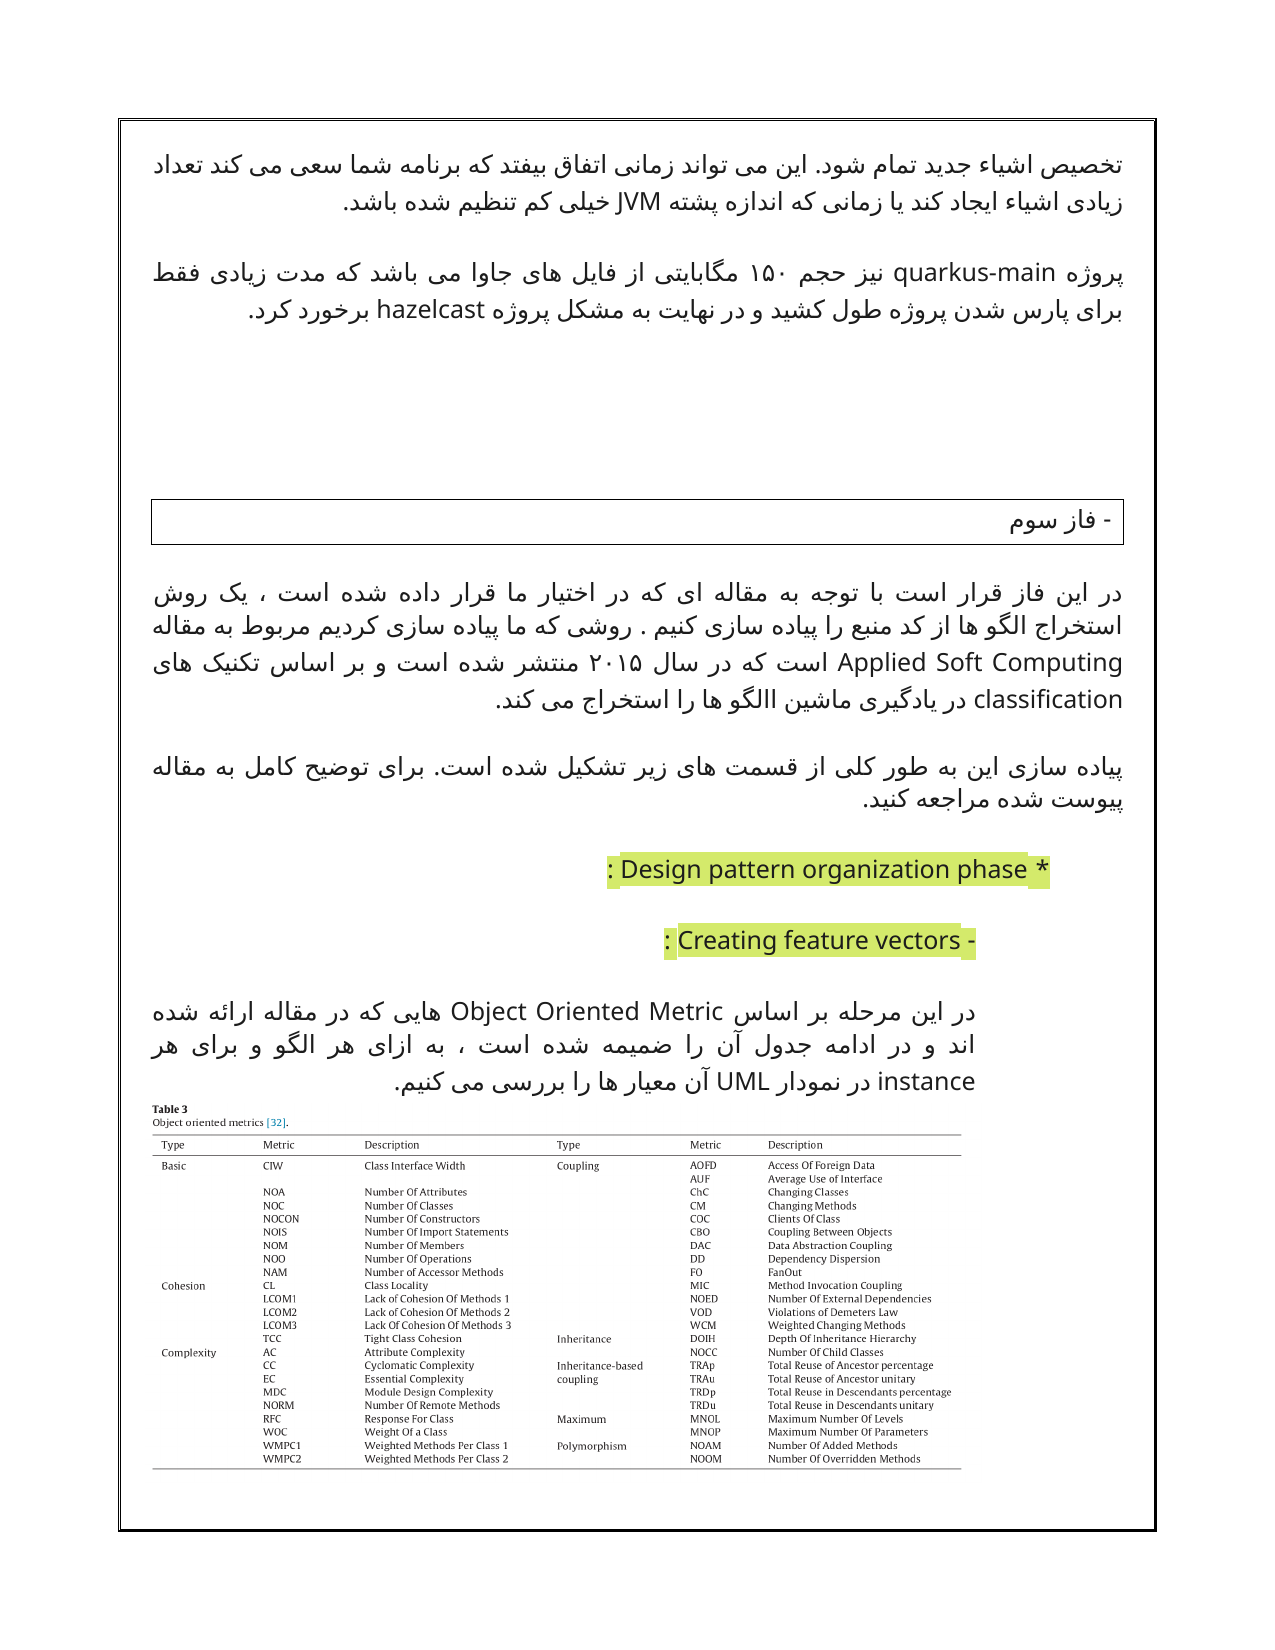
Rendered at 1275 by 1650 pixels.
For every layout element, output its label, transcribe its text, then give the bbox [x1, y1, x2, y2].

picture [144, 1103, 982, 1483]
text در این مرحله بر اساس Object Oriented Metric هایی که در مقاله ارائه شده اند و در ادامه جدول آن را ضمیمه شده است ، به ازای هر الگو و برای هر instance در نمودار UML آن معیار ها را بررسی می کنیم. [151, 994, 976, 1101]
text * Design pattern organization phase : [151, 852, 1050, 889]
text برای کشیدن گراف hazelcast به علت حجم زیاد پروژه (۱۰۰ مگابایت) به مشکل Java heap space برخورد می کنیم. این خطا زمانی رخ می دهد که حافظه ماشین مجازی جاوا (JVM) برای تخصیص اشیاء جدید تمام شود. این می تواند زمانی اتفاق بیفتد که برنامه شما سعی می کند تعداد زیادی اشیاء ایجاد کند یا زمانی که اندازه پشته JVM خیلی کم تنظیم شده باشد. [151, 151, 1124, 221]
text پیاده سازی این به طور کلی از قسمت های زیر تشکیل شده است. برای توضیح کامل به مقاله پیوست شده مراجعه کنید. [151, 753, 1124, 818]
text پروژه quarkus-main نیز حجم ۱۵۰ مگابایتی از فایل های جاوا می باشد که مدت زیادی فقط برای پارس شدن پروژه طول کشید و در نهایت به مشکل پروژه hazelcast برخورد کرد. [151, 255, 1124, 329]
text - Creating feature vectors : [151, 923, 976, 960]
table_header - فاز سوم [152, 500, 1123, 544]
text در این فاز قرار است با توجه به مقاله ای که در اختیار ما قرار داده شده است ، یک روش استخراج الگو ها از کد منبع را پیاده سازی کنیم . روشی که ما پیاده سازی کردیم مربوط به مقاله Applied Soft Computing است که در سال ۲۰۱۵ منتشر شده است و بر اساس تکنیک های classification در یادگیری ماشین االگو ها را استخراج می کند. [151, 579, 1124, 719]
